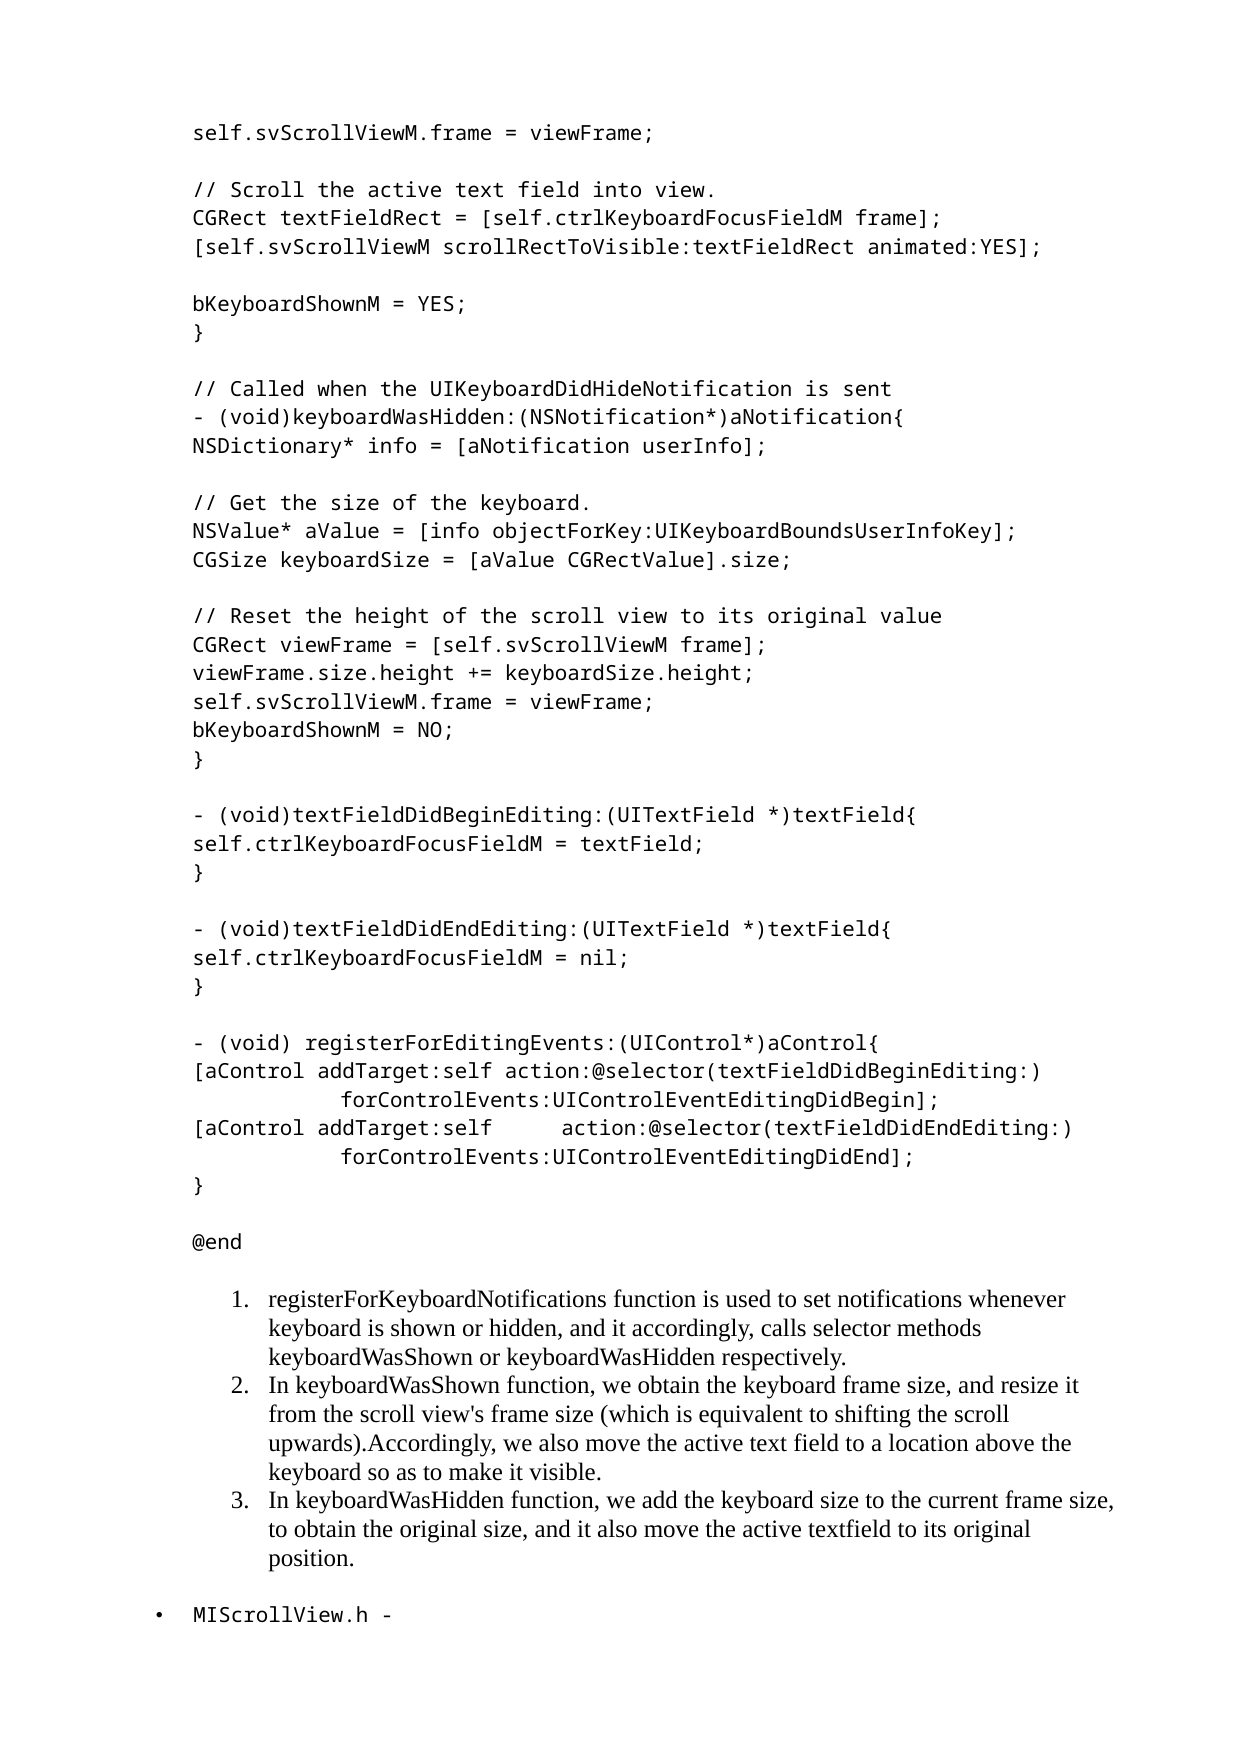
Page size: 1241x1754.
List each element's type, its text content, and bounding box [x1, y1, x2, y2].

text // Reset the height of the scroll view to its original value [118, 602, 1122, 630]
text self.ctrlKeyboardFocusFieldM = nil; [118, 943, 1122, 971]
text } [118, 317, 1122, 346]
text // Get the size of the keyboard. [118, 488, 1122, 516]
text self.ctrlKeyboardFocusFieldM = textField; [118, 829, 1122, 857]
text [aControl addTarget:self action:@selector(textFieldDidEndEditing:) [118, 1113, 1122, 1142]
text self.svScrollViewM.frame = viewFrame; [118, 118, 1122, 147]
list registerForKeyboardNotifications function is used to set notifications whenever keyboard is shown or hidden, and it accordingly, calls selector methods keyboardWasShown or keyboardWasHidden respectively. [231, 1284, 1122, 1370]
list In keyboardWasHidden function, we add the keyboard size to the current frame size, to obtain the original size, and it also move the active textfield to its original position. [231, 1485, 1122, 1572]
list In keyboardWasShown function, we obtain the keyboard frame size, and resize it from the scroll view's frame size (which is equivalent to shifting the scroll upwards).Accordingly, we also move the active text field to a location above the keyboard so as to make it visible. [231, 1370, 1122, 1485]
text forControlEvents:UIControlEventEditingDidBegin]; [118, 1085, 1122, 1113]
text // Called when the UIKeyboardDidHideNotification is sent [118, 374, 1122, 402]
text @end [118, 1227, 1122, 1256]
text - (void)textFieldDidBeginEditing:(UITextField *)textField{ [118, 801, 1122, 829]
text self.svScrollViewM.frame = viewFrame; [118, 687, 1122, 715]
list MIScrollView.h - [156, 1600, 1122, 1629]
text [self.svScrollViewM scrollRectToVisible:textFieldRect animated:YES]; [118, 232, 1122, 260]
text // Scroll the active text field into view. [118, 175, 1122, 203]
text } [118, 744, 1122, 772]
text bKeyboardShownM = YES; [118, 289, 1122, 317]
text - (void) registerForEditingEvents:(UIControl*)aControl{ [118, 1028, 1122, 1057]
text } [118, 971, 1122, 1000]
text - (void)keyboardWasHidden:(NSNotification*)aNotification{ [118, 402, 1122, 431]
text - (void)textFieldDidEndEditing:(UITextField *)textField{ [118, 914, 1122, 943]
text bKeyboardShownM = NO; [118, 715, 1122, 744]
text forControlEvents:UIControlEventEditingDidEnd]; [118, 1142, 1122, 1170]
text viewFrame.size.height += keyboardSize.height; [118, 658, 1122, 687]
text [aControl addTarget:self action:@selector(textFieldDidBeginEditing:) [118, 1057, 1122, 1085]
text CGSize keyboardSize = [aValue CGRectValue].size; [118, 545, 1122, 573]
text } [118, 1170, 1122, 1199]
text NSValue* aValue = [info objectForKey:UIKeyboardBoundsUserInfoKey]; [118, 516, 1122, 545]
text } [118, 857, 1122, 886]
text CGRect textFieldRect = [self.ctrlKeyboardFocusFieldM frame]; [118, 203, 1122, 232]
text CGRect viewFrame = [self.svScrollViewM frame]; [118, 630, 1122, 658]
text NSDictionary* info = [aNotification userInfo]; [118, 431, 1122, 459]
